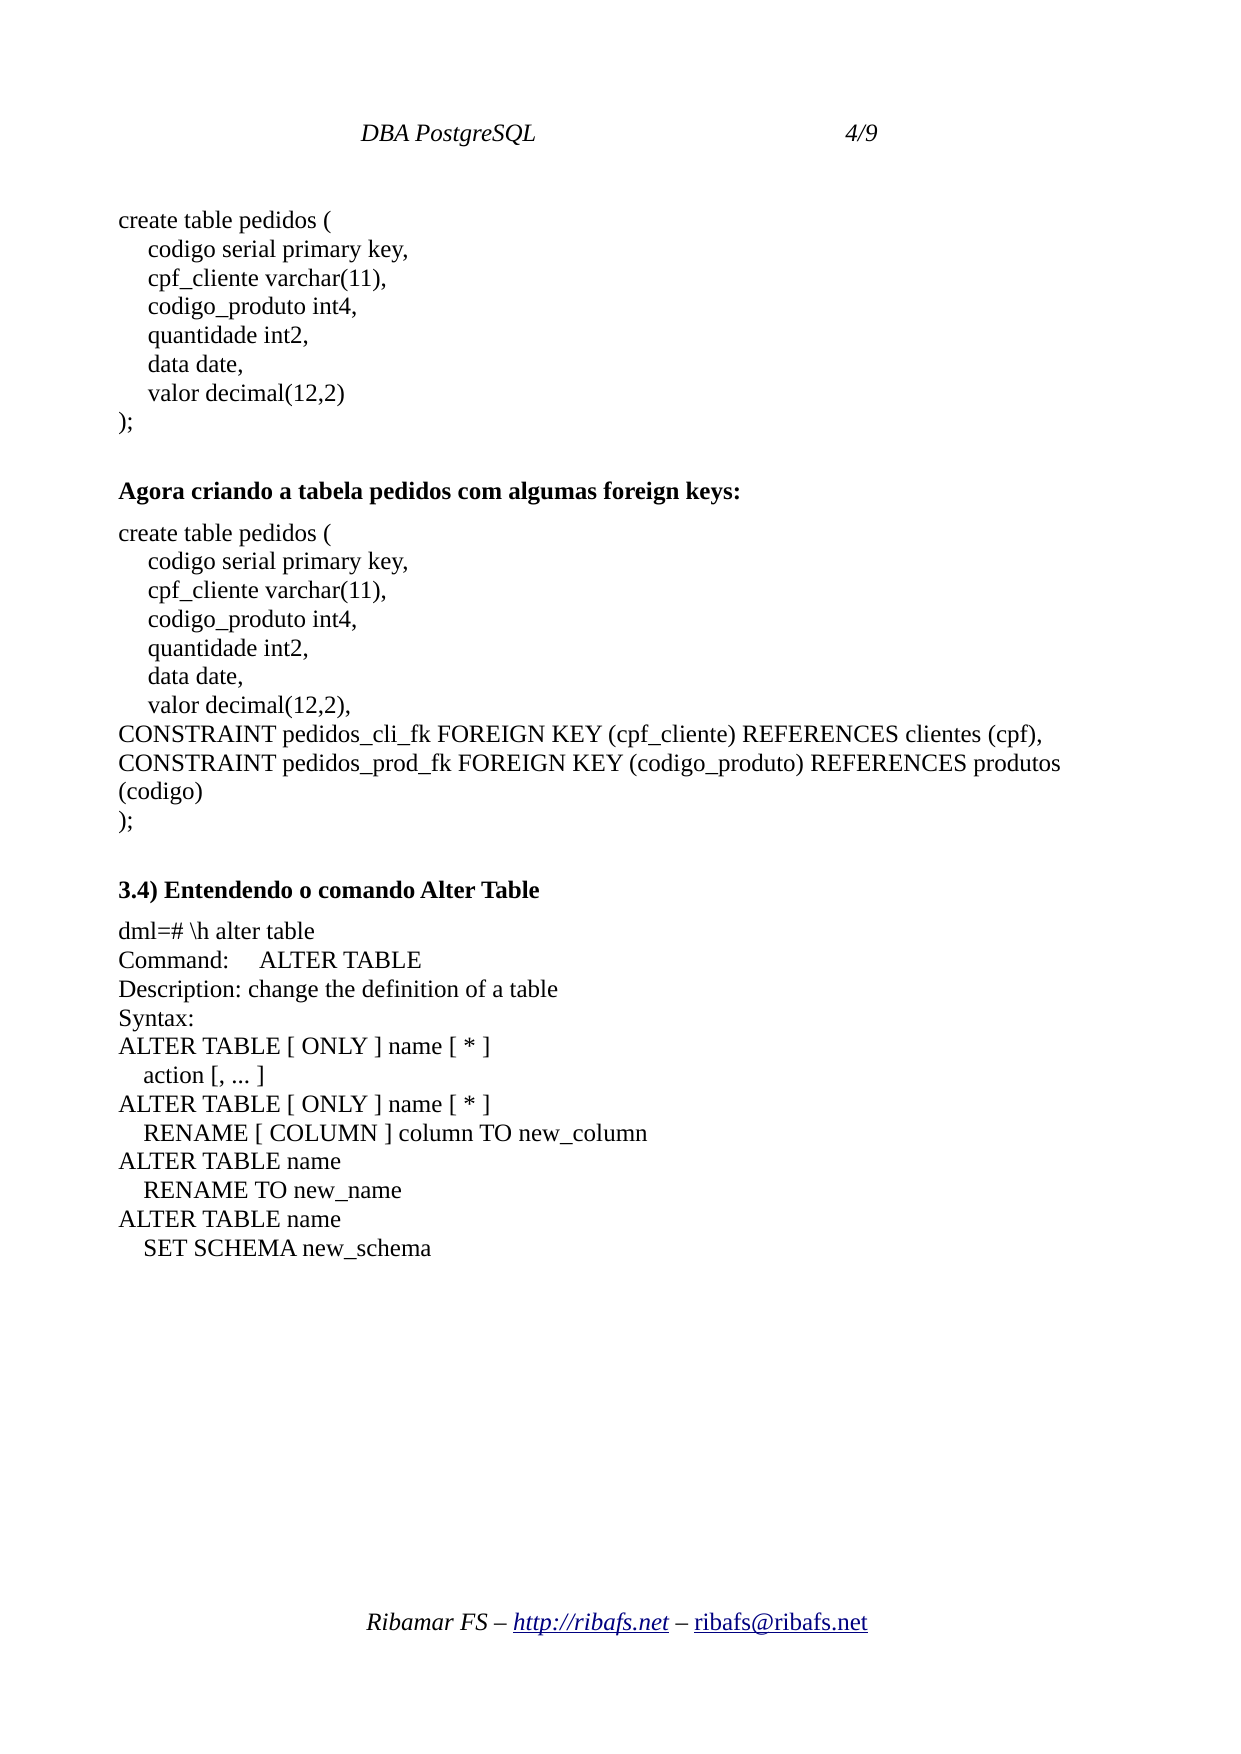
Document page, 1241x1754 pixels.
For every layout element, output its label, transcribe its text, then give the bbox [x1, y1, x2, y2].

text quantidade int2, [118, 320, 1122, 349]
text codigo_produto int4, [118, 291, 1122, 320]
text valor decimal(12,2) [118, 378, 1122, 406]
text ); [118, 406, 1122, 435]
text ALTER TABLE name [118, 1204, 1122, 1233]
text CONSTRAINT pedidos_cli_fk FOREIGN KEY (cpf_cliente) REFERENCES clientes (cpf), [118, 719, 1122, 748]
text Syntax: [118, 1003, 1122, 1031]
text codigo_produto int4, [118, 604, 1122, 633]
text 3.4) Entendendo o comando Alter Table [118, 875, 1122, 904]
text codigo serial primary key, [118, 234, 1122, 263]
text RENAME [ COLUMN ] column TO new_column [118, 1118, 1122, 1146]
text create table pedidos ( [118, 205, 1122, 234]
text ); [118, 805, 1122, 834]
text ALTER TABLE [ ONLY ] name [ * ] [118, 1089, 1122, 1118]
text SET SCHEMA new_schema [118, 1233, 1122, 1261]
text action [, ... ] [118, 1060, 1122, 1089]
text cpf_cliente varchar(11), [118, 575, 1122, 604]
text Agora criando a tabela pedidos com algumas foreign keys: [118, 476, 1122, 505]
text ALTER TABLE name [118, 1146, 1122, 1175]
text valor decimal(12,2), [118, 690, 1122, 719]
text CONSTRAINT pedidos_prod_fk FOREIGN KEY (codigo_produto) REFERENCES produtos (codigo) [118, 748, 1122, 805]
text quantidade int2, [118, 633, 1122, 661]
text RENAME TO new_name [118, 1175, 1122, 1204]
text dml=# \h alter table [118, 916, 1122, 945]
text ALTER TABLE [ ONLY ] name [ * ] [118, 1031, 1122, 1060]
text Command: ALTER TABLE [118, 945, 1122, 974]
text data date, [118, 661, 1122, 690]
text codigo serial primary key, [118, 546, 1122, 575]
text Description: change the definition of a table [118, 974, 1122, 1003]
text create table pedidos ( [118, 518, 1122, 546]
text cpf_cliente varchar(11), [118, 263, 1122, 291]
text data date, [118, 349, 1122, 378]
